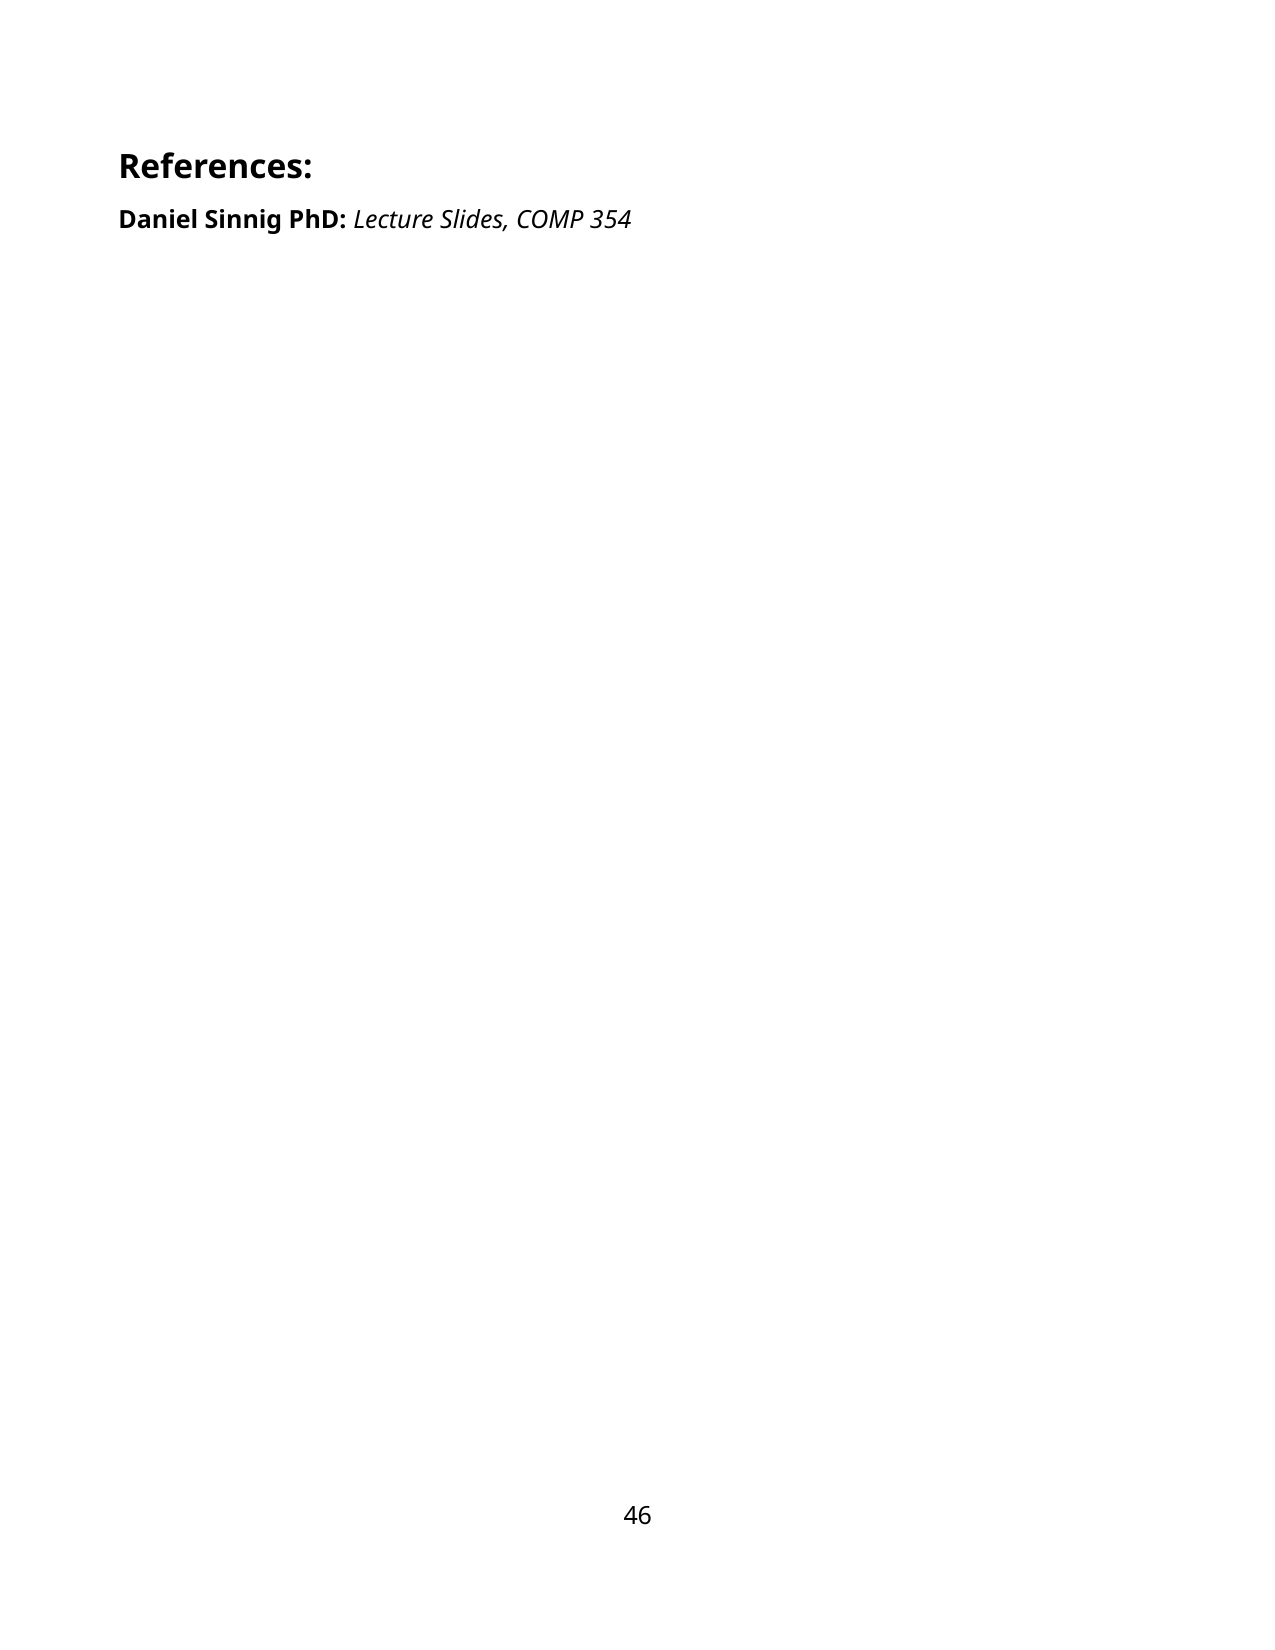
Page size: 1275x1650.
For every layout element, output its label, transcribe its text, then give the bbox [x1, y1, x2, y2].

text Daniel Sinnig PhD: Lecture Slides, COMP 354 [118, 201, 1157, 235]
subtitle References: [118, 143, 1157, 189]
